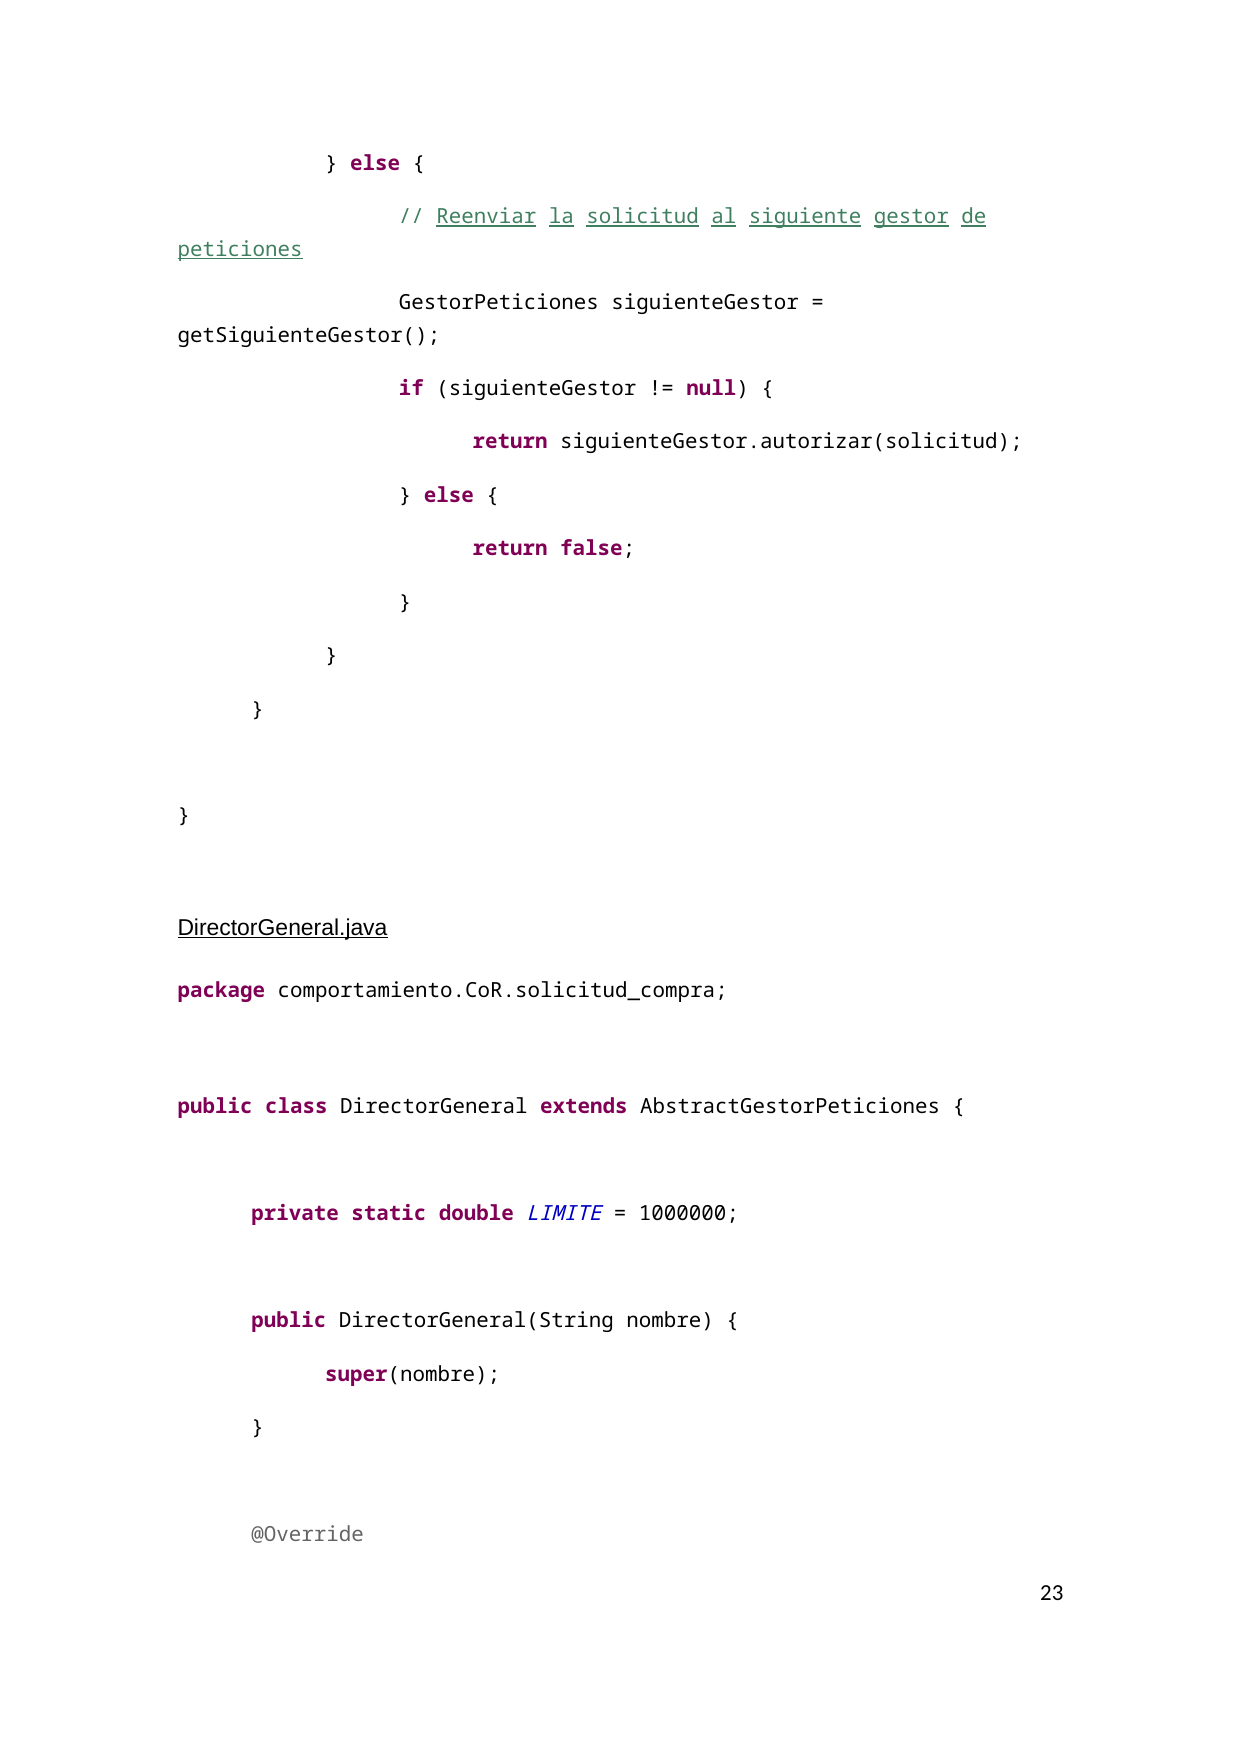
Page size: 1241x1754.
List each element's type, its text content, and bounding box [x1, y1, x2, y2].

text if (siguienteGestor != null) { [177, 373, 1063, 402]
text DirectorGeneral.java [177, 914, 1063, 941]
text private static double LIMITE = 1000000; [177, 1198, 1063, 1227]
text } else { [177, 480, 1063, 508]
text } [177, 801, 1063, 829]
text public DirectorGeneral(String nombre) { [177, 1305, 1063, 1334]
text } [177, 587, 1063, 615]
text super(nombre); [177, 1359, 1063, 1387]
text // Reenviar la solicitud al siguiente gestor de peticiones [177, 201, 1063, 262]
text return siguienteGestor.autorizar(solicitud); [177, 427, 1063, 455]
text GestorPeticiones siguienteGestor = getSiguienteGestor(); [177, 287, 1063, 348]
text public class DirectorGeneral extends AbstractGestorPeticiones { [177, 1092, 1063, 1120]
text } [177, 640, 1063, 669]
text package comportamiento.CoR.solicitud_compra; [177, 975, 1063, 1003]
text @Override [177, 1519, 1063, 1547]
text return false; [177, 533, 1063, 562]
text } [177, 694, 1063, 722]
text } [177, 1412, 1063, 1441]
text } else { [177, 148, 1063, 176]
